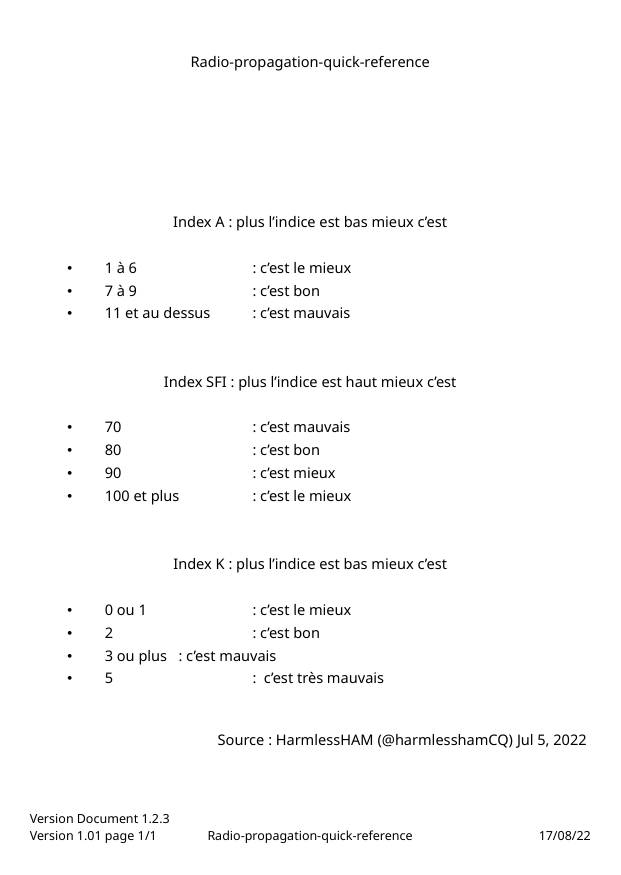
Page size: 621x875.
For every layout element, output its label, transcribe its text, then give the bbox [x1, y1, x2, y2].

text Index SFI : plus l’indice est haut mieux c’est [29, 372, 591, 392]
list 3 ou plus : c’est mauvais [67, 645, 591, 665]
list 5 : c’est très mauvais [67, 668, 591, 688]
list 2 : c’est bon [67, 623, 591, 642]
text Radio-propagation-quick-reference [29, 52, 591, 72]
list 1 à 6 : c’est le mieux [67, 258, 591, 277]
list 100 et plus : c’est le mieux [67, 486, 591, 506]
list 70 : c’est mauvais [67, 417, 591, 437]
list 7 à 9 : c’est bon [67, 280, 591, 300]
text Index A : plus l’indice est bas mieux c’est [29, 212, 591, 232]
list 11 et au dessus : c’est mauvais [67, 303, 591, 323]
list 80 : c’est bon [67, 440, 591, 460]
text Index K : plus l’indice est bas mieux c’est [29, 554, 591, 574]
list 0 ou 1 : c’est le mieux [67, 600, 591, 620]
text Source : HarmlessHAM (@harmlesshamCQ) Jul 5, 2022 [29, 730, 591, 750]
list 90 : c’est mieux [67, 463, 591, 483]
